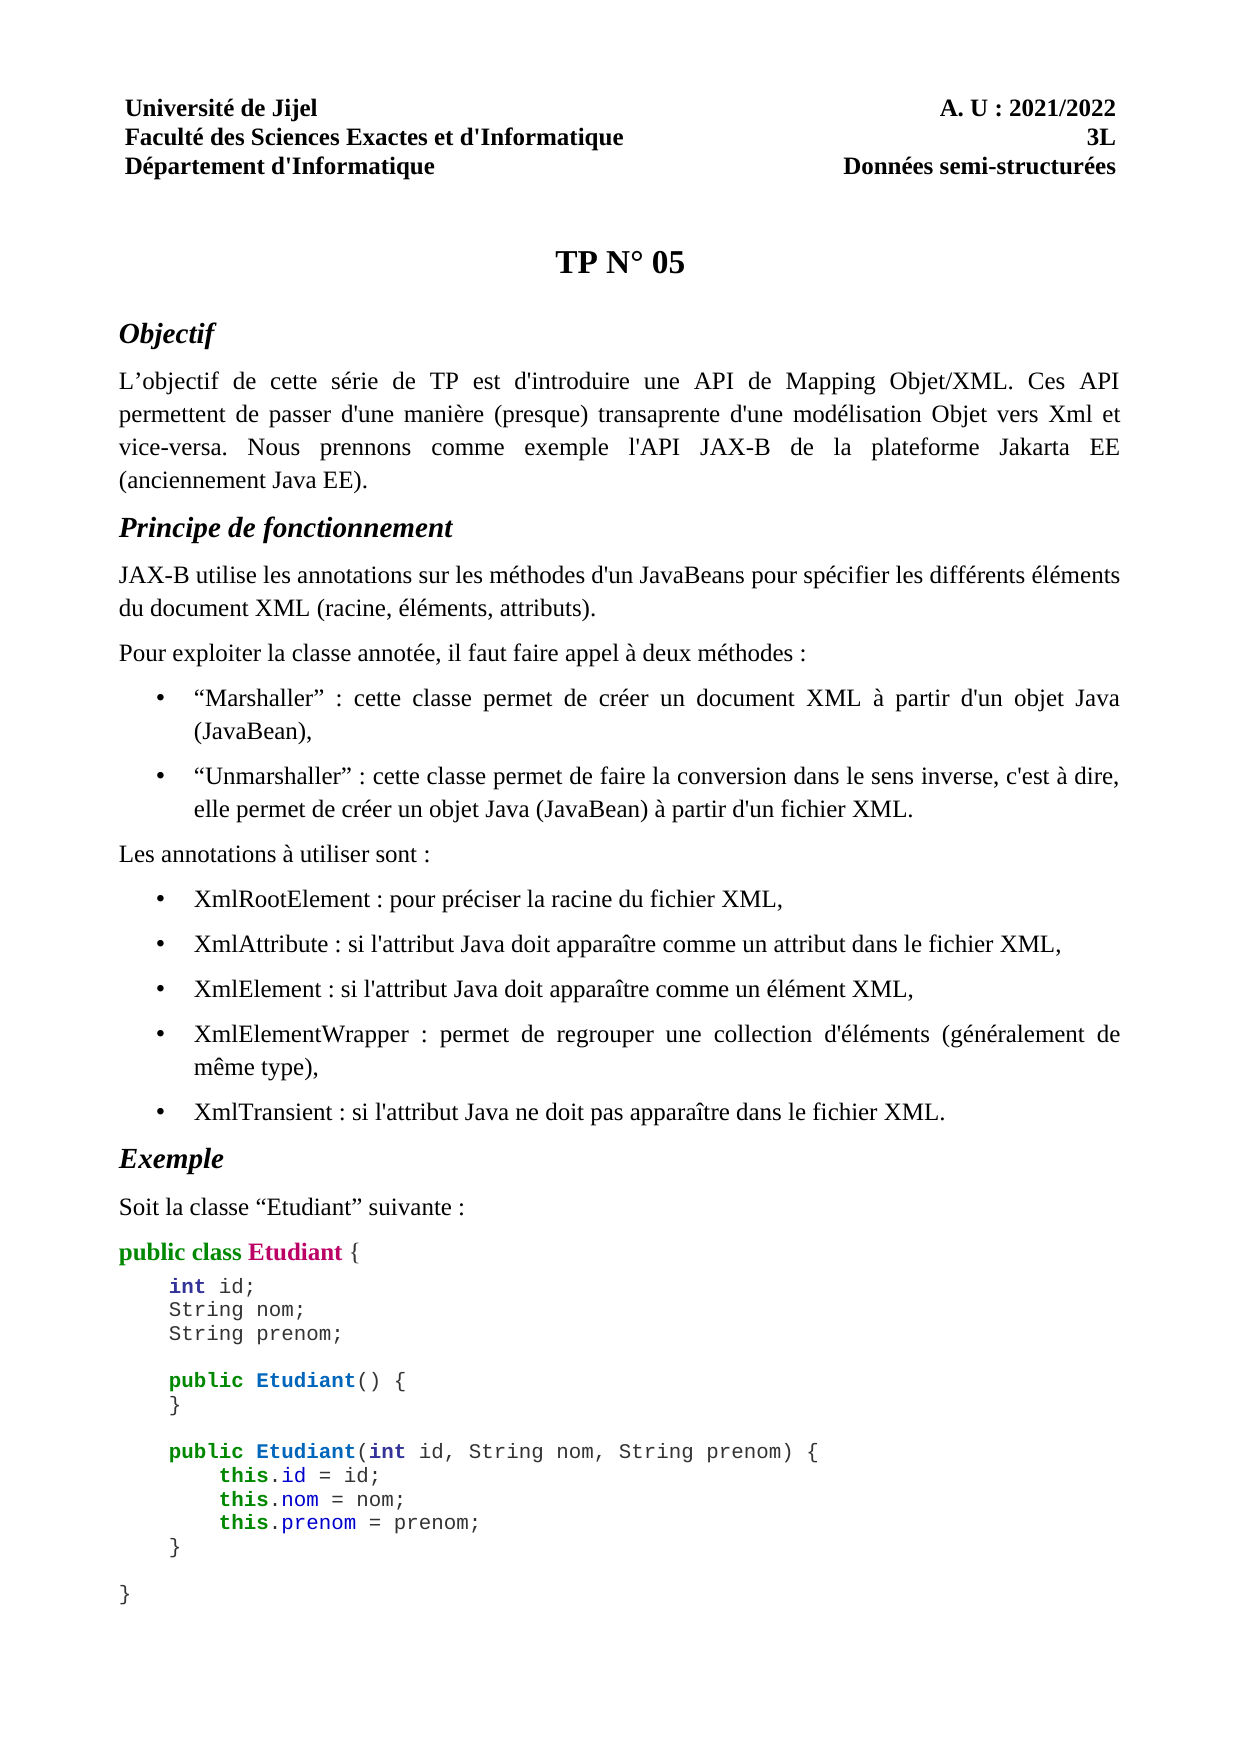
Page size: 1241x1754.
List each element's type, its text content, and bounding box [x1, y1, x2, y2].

text Soit la classe “Etudiant” suivante : [119, 1192, 1121, 1221]
text this.nom = nom; [119, 1489, 1121, 1512]
text int id; [119, 1276, 1121, 1299]
text this.prenom = prenom; [119, 1512, 1121, 1536]
text public Etudiant(int id, String nom, String prenom) { [119, 1441, 1121, 1465]
text public Etudiant() { [119, 1370, 1121, 1394]
text this.id = id; [119, 1465, 1121, 1489]
text String nom; [119, 1299, 1121, 1323]
text Les annotations à utiliser sont : [119, 839, 1121, 868]
text Exemple [119, 1142, 1121, 1175]
list XmlElement : si l'attribut Java doit apparaître comme un élément XML, [156, 974, 1121, 1003]
text } [119, 1394, 1121, 1418]
list XmlRootElement : pour préciser la racine du fichier XML, [156, 884, 1121, 913]
list XmlTransient : si l'attribut Java ne doit pas apparaître dans le fichier XML. [156, 1097, 1121, 1125]
text Objectif [119, 316, 1121, 349]
list XmlAttribute : si l'attribut Java doit apparaître comme un attribut dans le fichier XML, [156, 929, 1121, 958]
text L’objectif de cette série de TP est d'introduire une API de Mapping Objet/XML. Ces API permettent de passer d'une manière (presque) transaprente d'une modélisation Objet vers Xml et vice-versa. Nous prennons comme exemple l'API JAX-B de la plateforme Jakarta EE (anciennement Java EE). [119, 366, 1121, 494]
text } [119, 1583, 1121, 1607]
list XmlElementWrapper : permet de regrouper une collection d'éléments (généralement de même type), [156, 1019, 1121, 1081]
text TP N° 05 [119, 243, 1121, 281]
text Pour exploiter la classe annotée, il faut faire appel à deux méthodes : [119, 638, 1121, 667]
list “Marshaller” : cette classe permet de créer un document XML à partir d'un objet Java (JavaBean), [156, 683, 1121, 745]
text public class Etudiant { [119, 1237, 1121, 1266]
table_header A. U : 2021/2022 3L Données semi-structurées [765, 88, 1121, 214]
text String prenom; [119, 1323, 1121, 1347]
table_header Université de Jijel Faculté des Sciences Exactes et d'Informatique Département d'Informatique [119, 88, 765, 214]
text JAX-B utilise les annotations sur les méthodes d'un JavaBeans pour spécifier les différents éléments du document XML (racine, éléments, attributs). [119, 561, 1121, 622]
text } [119, 1536, 1121, 1559]
list “Unmarshaller” : cette classe permet de faire la conversion dans le sens inverse, c'est à dire, elle permet de créer un objet Java (JavaBean) à partir d'un fichier XML. [156, 761, 1121, 823]
text Principe de fonctionnement [119, 510, 1121, 544]
